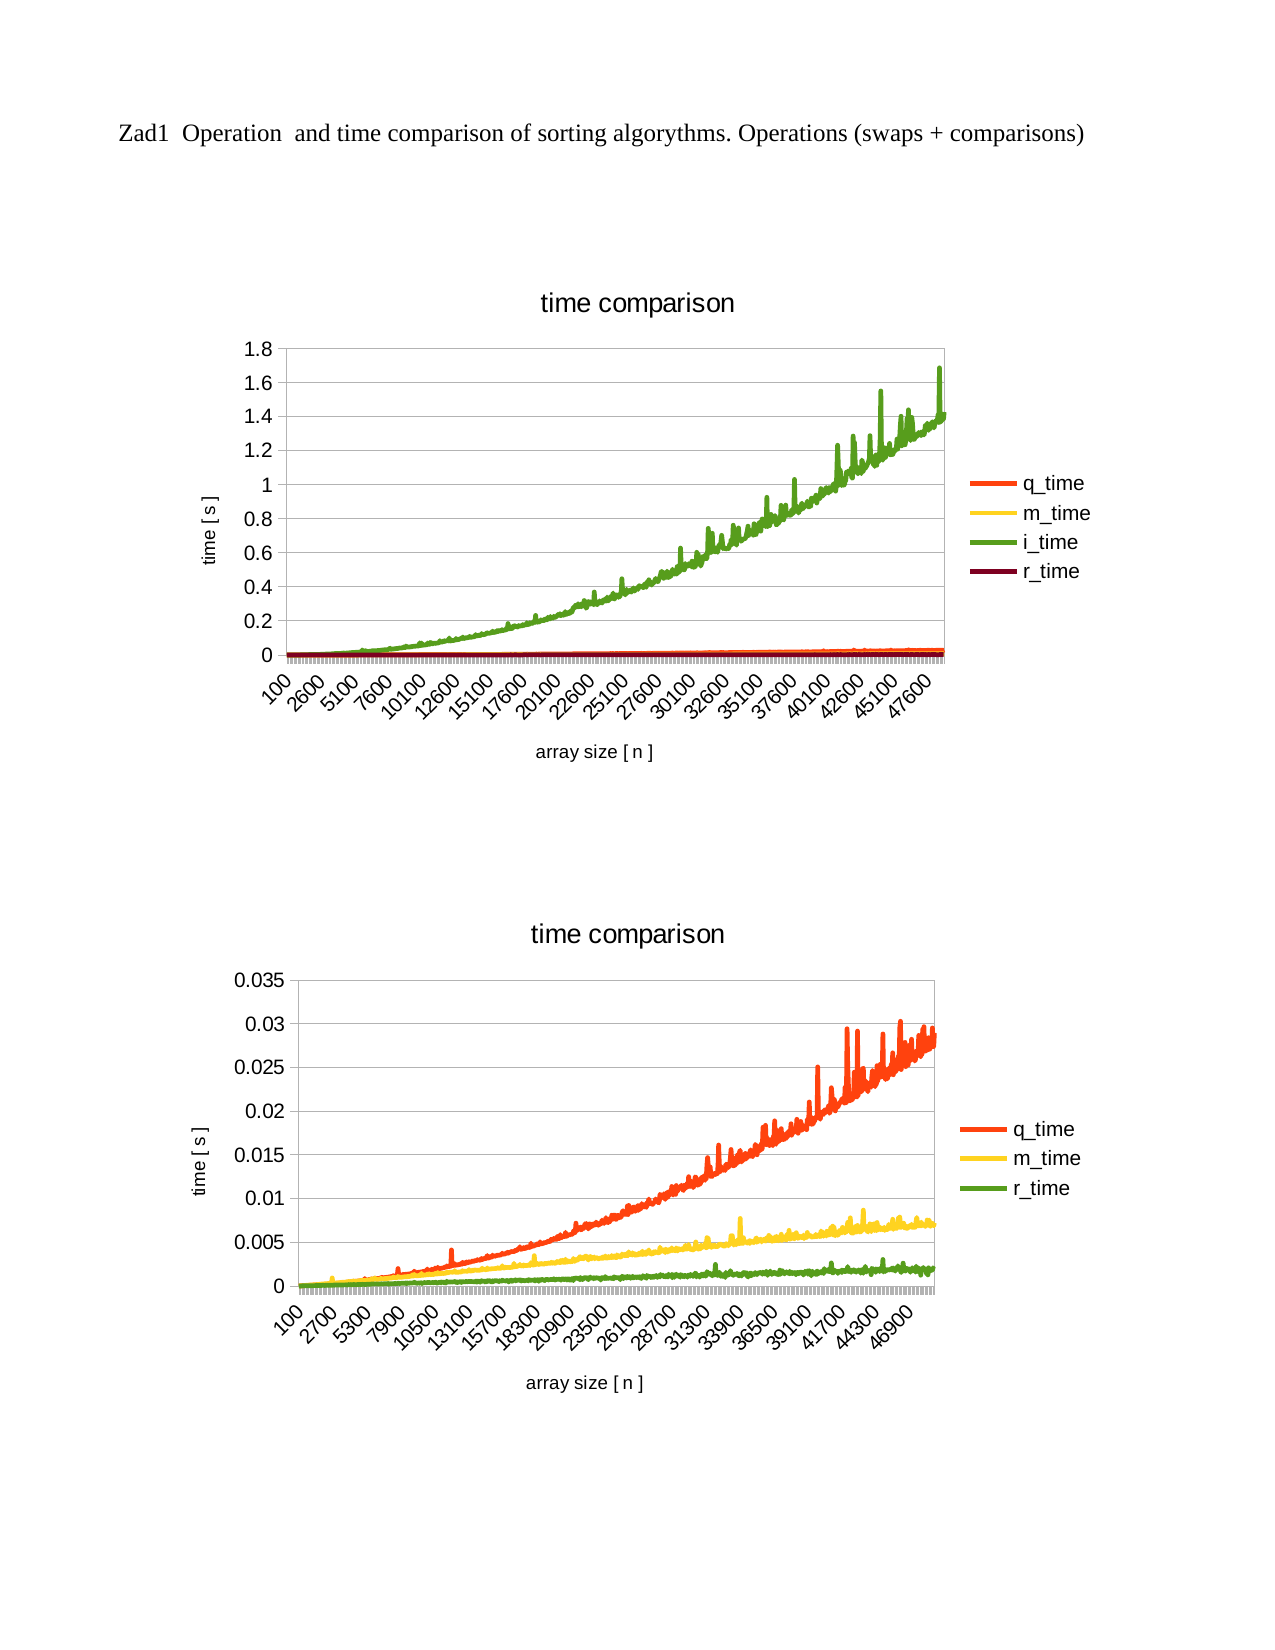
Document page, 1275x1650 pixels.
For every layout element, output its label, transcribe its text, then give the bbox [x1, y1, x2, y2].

text Zad1 Operation and time comparison of sorting algorythms. Operations (swaps + comparisons) [118, 118, 1157, 147]
